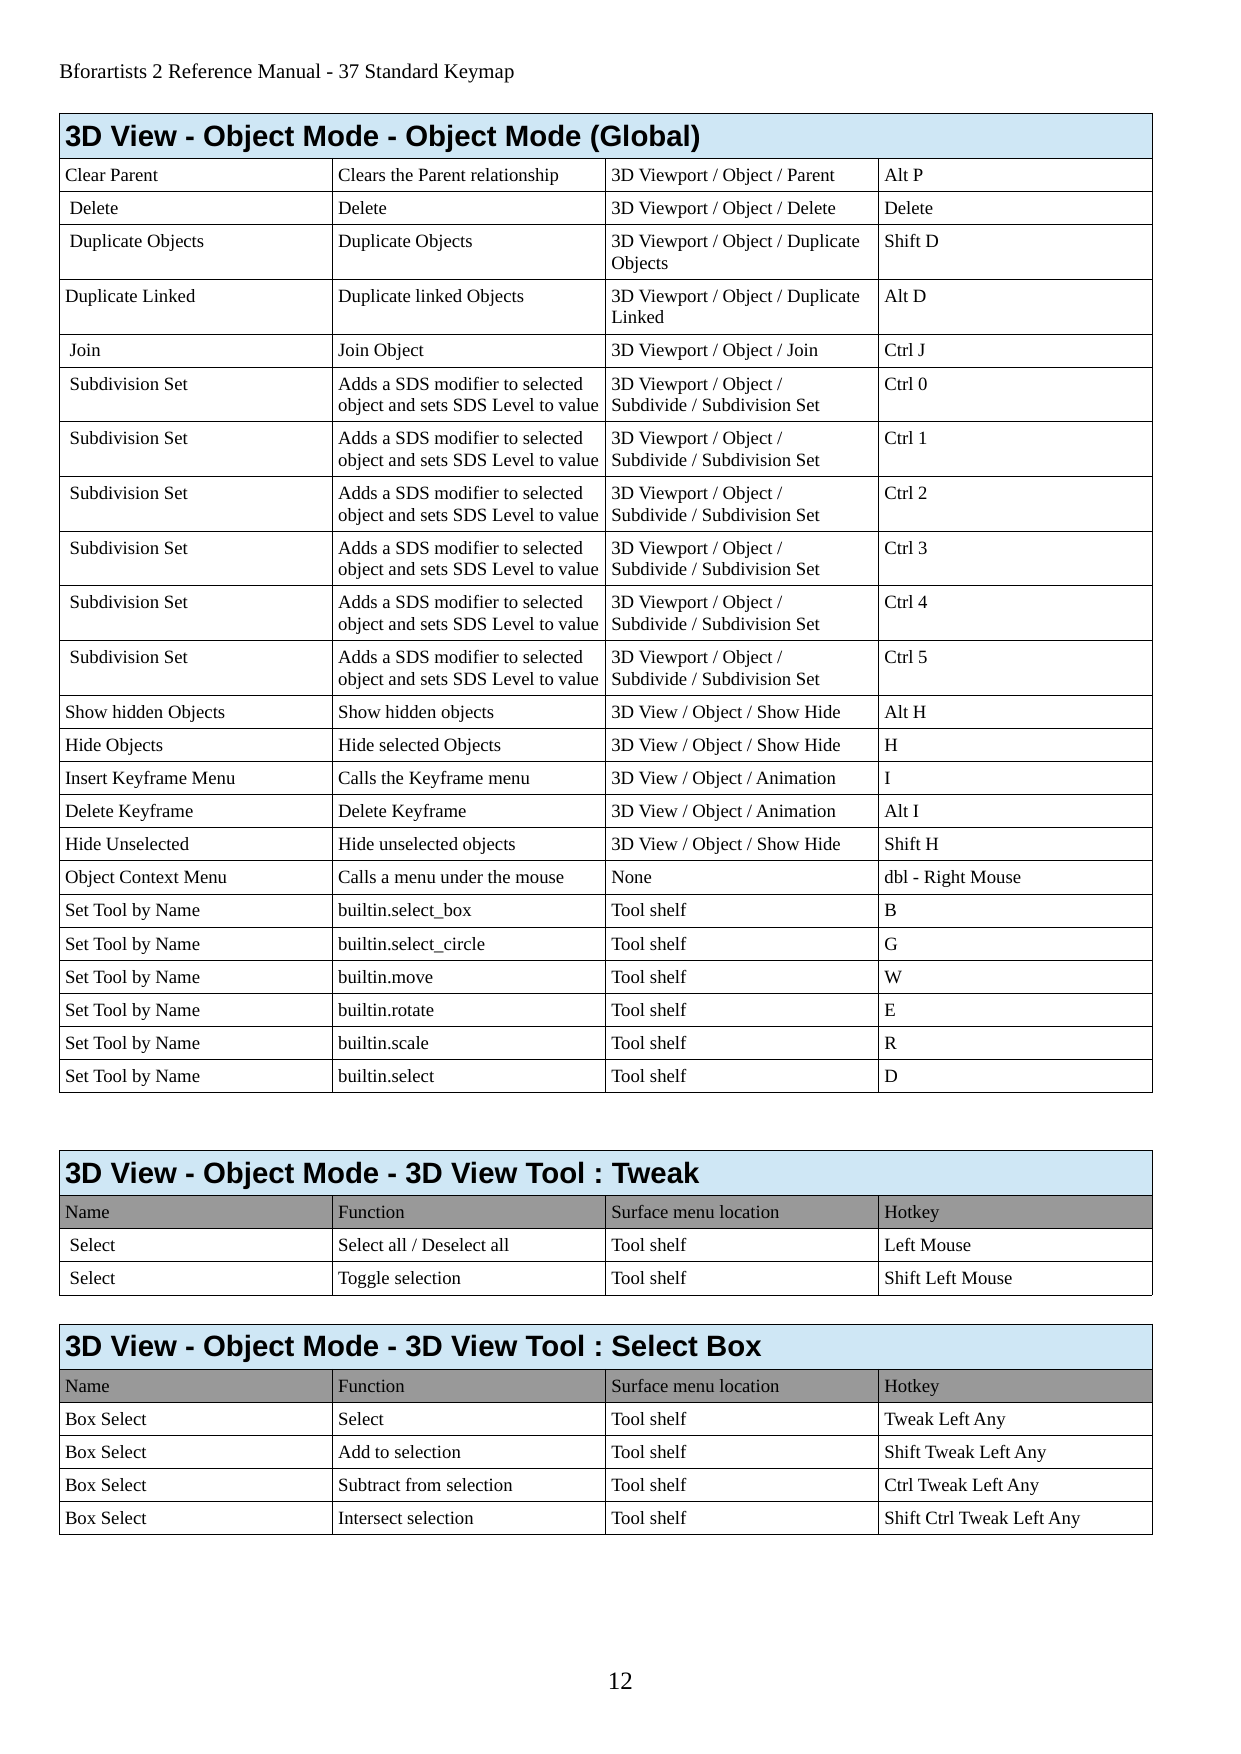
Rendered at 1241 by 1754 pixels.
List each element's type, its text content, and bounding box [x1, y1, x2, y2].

table_cell Hotkey [879, 1370, 1152, 1402]
table_cell I [879, 762, 1152, 794]
table_cell Show hidden objects [333, 696, 605, 728]
table_cell Function [333, 1196, 605, 1228]
table_cell 3D Viewport / Object / Parent [606, 159, 878, 191]
table_cell builtin.move [333, 961, 605, 993]
table_cell Set Tool by Name [60, 895, 332, 927]
table_cell Adds a SDS modifier to selected object and sets SDS Level to value [333, 477, 605, 531]
table_cell Tool shelf [606, 1262, 878, 1294]
table_cell builtin.select_circle [333, 928, 605, 960]
table_cell Tool shelf [606, 1060, 878, 1092]
table_cell Ctrl 1 [879, 422, 1152, 476]
table_cell Toggle selection [333, 1262, 605, 1294]
table_header 3D View - Object Mode - 3D View Tool : Tweak [60, 1151, 1152, 1195]
table_cell 3D View / Object / Show Hide [606, 828, 878, 860]
table_cell Insert Keyframe Menu [60, 762, 332, 794]
table_cell R [879, 1027, 1152, 1059]
table_cell Alt D [879, 280, 1152, 333]
table_cell None [606, 861, 878, 893]
table_cell Hide selected Objects [333, 729, 605, 761]
table_cell Object Context Menu [60, 861, 332, 893]
table_cell Add to selection [333, 1436, 605, 1468]
table_cell Ctrl Tweak Left Any [879, 1469, 1152, 1501]
table_cell Adds a SDS modifier to selected object and sets SDS Level to value [333, 586, 605, 640]
table_header 3D View - Object Mode - 3D View Tool : Select Box [60, 1325, 1152, 1369]
table_cell Subtract from selection [333, 1469, 605, 1501]
table_cell Tool shelf [606, 1403, 878, 1435]
table_cell Tool shelf [606, 928, 878, 960]
table_cell Tool shelf [606, 994, 878, 1026]
table_cell Tool shelf [606, 1229, 878, 1261]
table_cell Delete Keyframe [333, 795, 605, 827]
table_cell Tweak Left Any [879, 1403, 1152, 1435]
table_cell Alt H [879, 696, 1152, 728]
table_cell Tool shelf [606, 895, 878, 927]
table_cell Set Tool by Name [60, 1027, 332, 1059]
table_cell Adds a SDS modifier to selected object and sets SDS Level to value [333, 532, 605, 585]
table_cell 3D View / Object / Animation [606, 795, 878, 827]
table_cell Clear Parent [60, 159, 332, 191]
table_cell 3D Viewport / Object / Subdivide / Subdivision Set [606, 641, 878, 695]
table_cell Shift Left Mouse [879, 1262, 1152, 1294]
table_cell Join Object [333, 335, 605, 367]
table_cell Tool shelf [606, 1469, 878, 1501]
table_cell Subdivision Set [60, 422, 332, 476]
table_cell 3D Viewport / Object / Duplicate Linked [606, 280, 878, 333]
table_cell Ctrl 5 [879, 641, 1152, 695]
table_cell H [879, 729, 1152, 761]
table_cell 3D Viewport / Object / Subdivide / Subdivision Set [606, 532, 878, 585]
table_cell 3D View / Object / Show Hide [606, 696, 878, 728]
table_cell 3D Viewport / Object / Duplicate Objects [606, 225, 878, 279]
table_cell 3D Viewport / Object / Subdivide / Subdivision Set [606, 422, 878, 476]
table_cell Set Tool by Name [60, 961, 332, 993]
table_cell E [879, 994, 1152, 1026]
table_cell Surface menu location [606, 1370, 878, 1402]
table_cell Ctrl 4 [879, 586, 1152, 640]
table_cell Shift Ctrl Tweak Left Any [879, 1502, 1152, 1534]
table_cell Calls a menu under the mouse [333, 861, 605, 893]
table_cell 3D Viewport / Object / Subdivide / Subdivision Set [606, 477, 878, 531]
table_cell Subdivision Set [60, 532, 332, 585]
table_cell Left Mouse [879, 1229, 1152, 1261]
table_cell Select [60, 1229, 332, 1261]
table_cell builtin.rotate [333, 994, 605, 1026]
table_cell Delete [879, 192, 1152, 224]
table_cell Select [60, 1262, 332, 1294]
table_cell Duplicate linked Objects [333, 280, 605, 333]
table_cell Ctrl 0 [879, 368, 1152, 421]
table_cell Name [60, 1370, 332, 1402]
table_cell Clears the Parent relationship [333, 159, 605, 191]
table_cell B [879, 895, 1152, 927]
table_cell Delete [333, 192, 605, 224]
table_cell Adds a SDS modifier to selected object and sets SDS Level to value [333, 641, 605, 695]
table_cell Ctrl 2 [879, 477, 1152, 531]
table_cell 3D View / Object / Animation [606, 762, 878, 794]
table_cell Duplicate Objects [60, 225, 332, 279]
table_cell Hide Unselected [60, 828, 332, 860]
table_cell Hide unselected objects [333, 828, 605, 860]
table_cell Adds a SDS modifier to selected object and sets SDS Level to value [333, 368, 605, 421]
table_cell Set Tool by Name [60, 1060, 332, 1092]
table_cell Alt P [879, 159, 1152, 191]
table_cell Box Select [60, 1436, 332, 1468]
table_cell W [879, 961, 1152, 993]
table_cell Box Select [60, 1469, 332, 1501]
table_cell Hide Objects [60, 729, 332, 761]
table_cell Intersect selection [333, 1502, 605, 1534]
table_cell Tool shelf [606, 1027, 878, 1059]
table_cell Select [333, 1403, 605, 1435]
table_cell 3D View / Object / Show Hide [606, 729, 878, 761]
table_cell Shift D [879, 225, 1152, 279]
table_cell Set Tool by Name [60, 994, 332, 1026]
table_cell builtin.scale [333, 1027, 605, 1059]
table_cell Surface menu location [606, 1196, 878, 1228]
table_cell Tool shelf [606, 1502, 878, 1534]
table_cell dbl - Right Mouse [879, 861, 1152, 893]
table_cell Delete [60, 192, 332, 224]
table_cell builtin.select_box [333, 895, 605, 927]
table_cell Delete Keyframe [60, 795, 332, 827]
table_cell 3D Viewport / Object / Subdivide / Subdivision Set [606, 368, 878, 421]
table_cell Set Tool by Name [60, 928, 332, 960]
table_cell Subdivision Set [60, 586, 332, 640]
table_cell Join [60, 335, 332, 367]
table_cell Subdivision Set [60, 477, 332, 531]
table_cell Box Select [60, 1403, 332, 1435]
table_cell Tool shelf [606, 961, 878, 993]
table_cell Ctrl 3 [879, 532, 1152, 585]
table_cell Shift H [879, 828, 1152, 860]
table_cell Duplicate Linked [60, 280, 332, 333]
table_cell Subdivision Set [60, 641, 332, 695]
table_cell Box Select [60, 1502, 332, 1534]
table_cell Shift Tweak Left Any [879, 1436, 1152, 1468]
table_cell Subdivision Set [60, 368, 332, 421]
table_cell 3D Viewport / Object / Join [606, 335, 878, 367]
table_cell 3D Viewport / Object / Subdivide / Subdivision Set [606, 586, 878, 640]
table_cell Calls the Keyframe menu [333, 762, 605, 794]
table_cell Ctrl J [879, 335, 1152, 367]
table_cell Show hidden Objects [60, 696, 332, 728]
table_cell builtin.select [333, 1060, 605, 1092]
table_cell Tool shelf [606, 1436, 878, 1468]
table_cell Duplicate Objects [333, 225, 605, 279]
table_cell Adds a SDS modifier to selected object and sets SDS Level to value [333, 422, 605, 476]
table_cell Alt I [879, 795, 1152, 827]
table_cell D [879, 1060, 1152, 1092]
table_cell G [879, 928, 1152, 960]
table_cell 3D Viewport / Object / Delete [606, 192, 878, 224]
table_cell Select all / Deselect all [333, 1229, 605, 1261]
table_header 3D View - Object Mode - Object Mode (Global) [60, 114, 1152, 158]
table_cell Function [333, 1370, 605, 1402]
table_cell Name [60, 1196, 332, 1228]
table_cell Hotkey [879, 1196, 1152, 1228]
